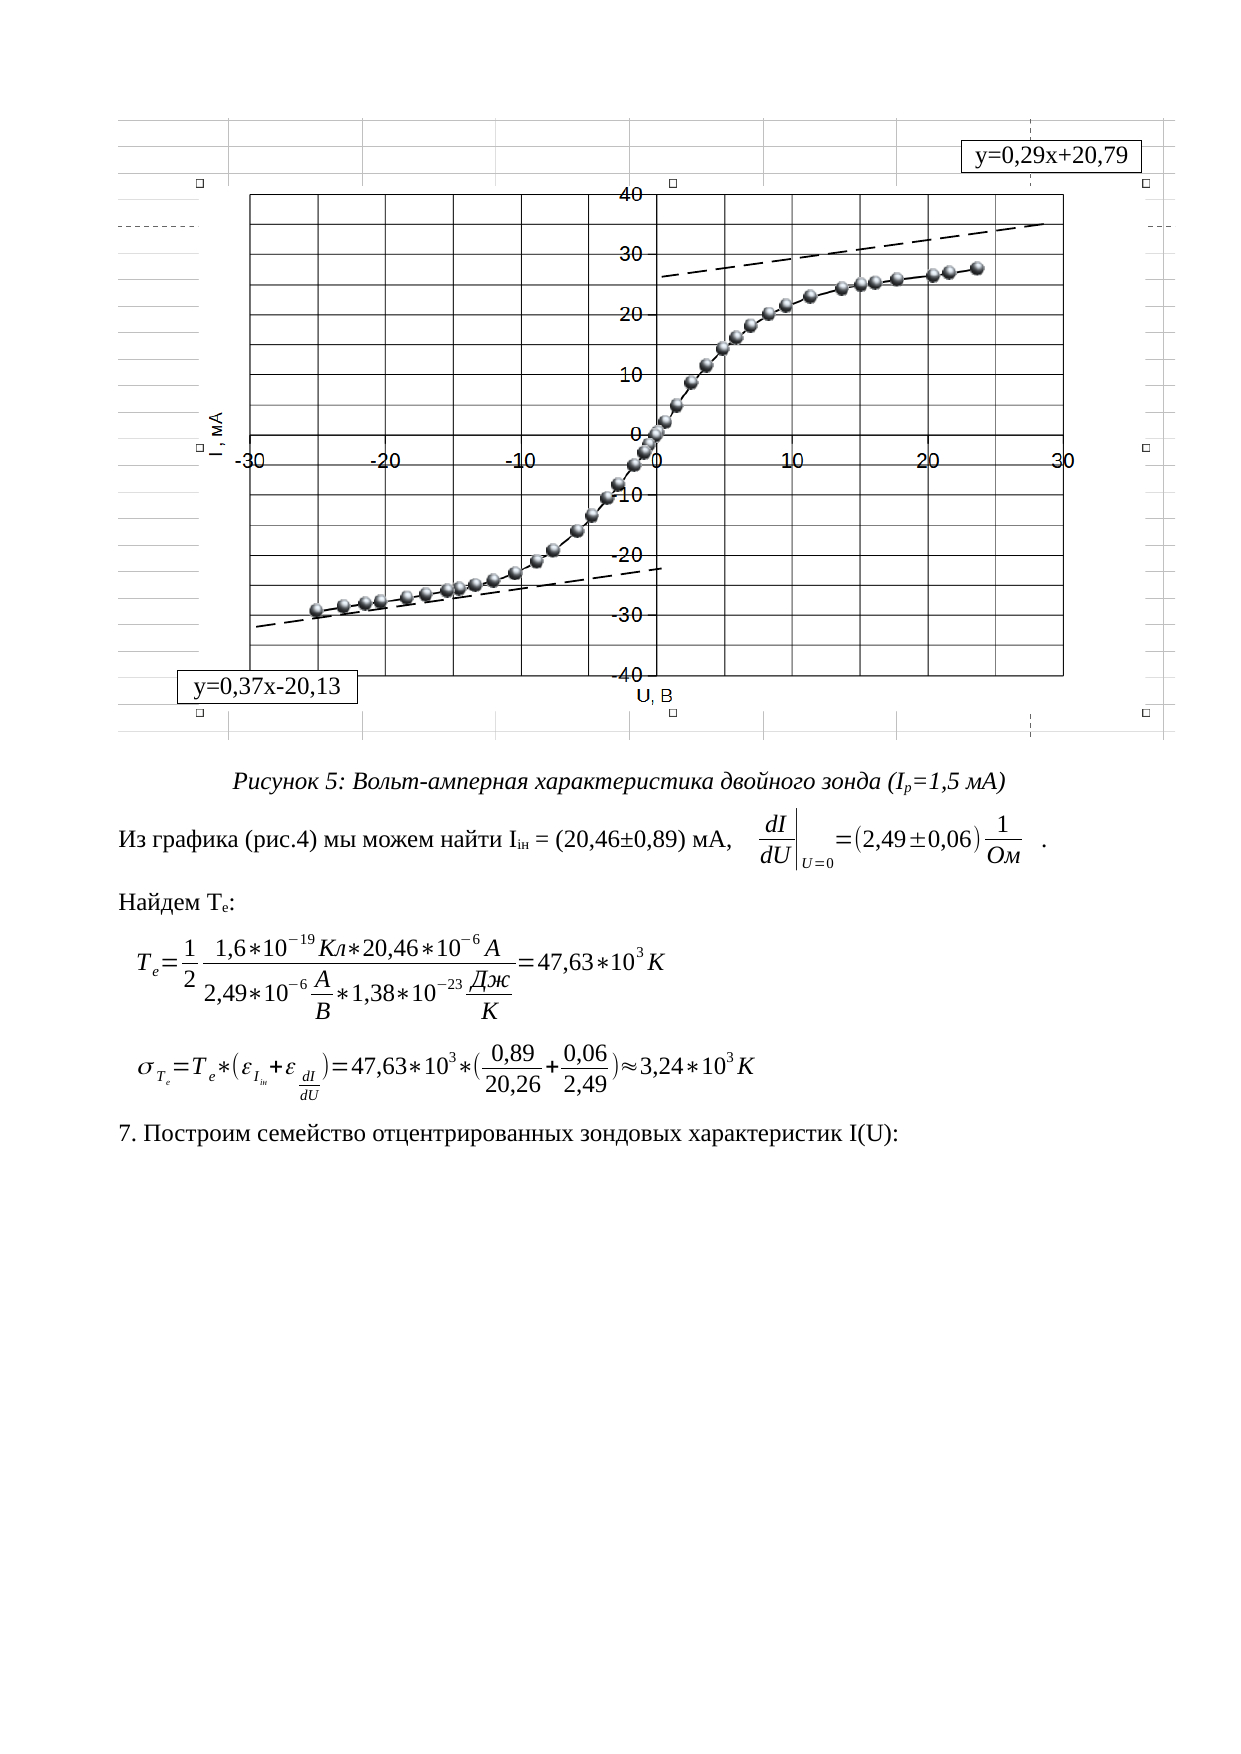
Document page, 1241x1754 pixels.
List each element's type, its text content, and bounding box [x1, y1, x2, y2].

picture [118, 118, 1176, 740]
text Найдем Te: [118, 887, 1122, 916]
text Рисунок 5: Вольт-амперная характеристика двойного зонда (Ip=1,5 мА) [118, 766, 1122, 795]
text Из графика (рис.4) мы можем найти Iiн = (20,46±0,89) мА, . [118, 808, 1122, 872]
text 7. Построим семейство отцентрированных зондовых характеристик I(U): [118, 1118, 1122, 1146]
